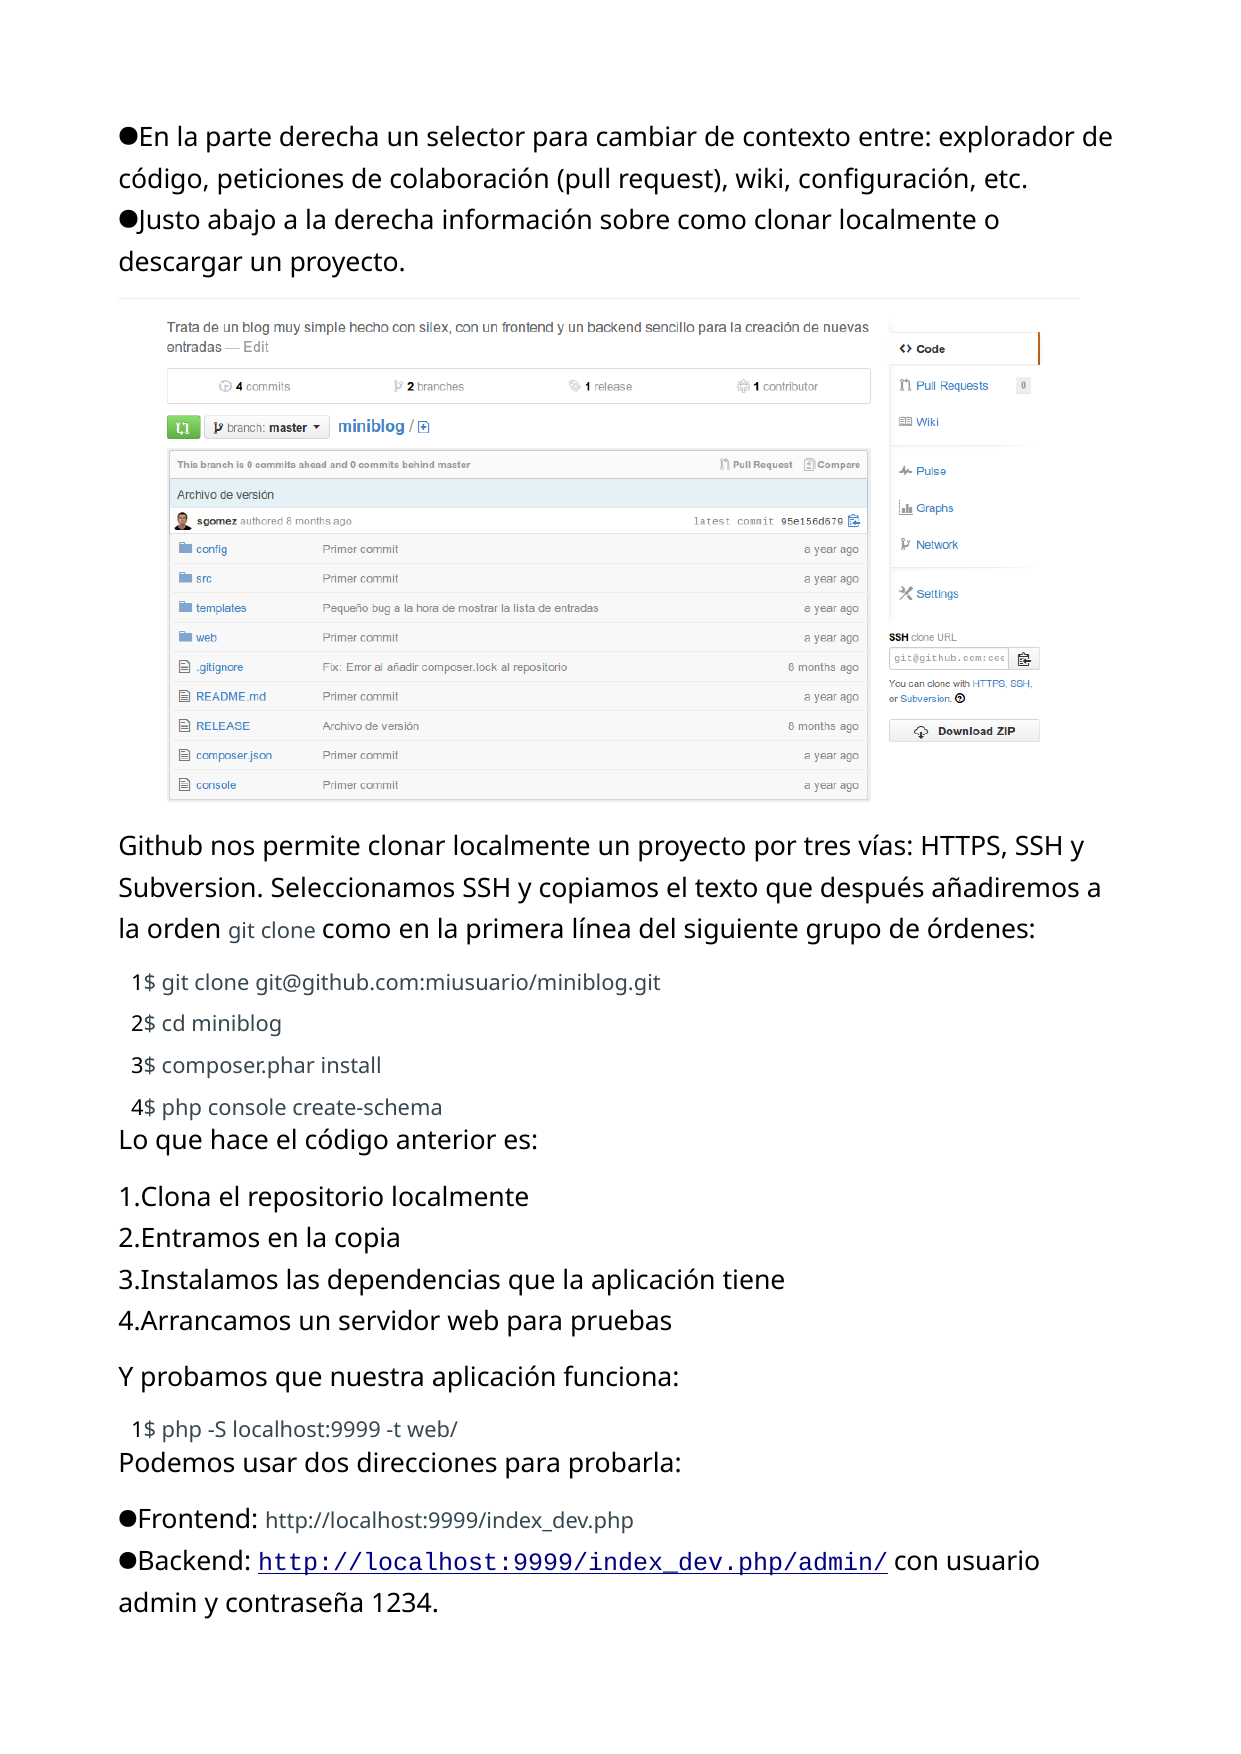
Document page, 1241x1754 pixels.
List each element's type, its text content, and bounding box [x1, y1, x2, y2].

list Entramos en la copia [118, 1219, 1122, 1255]
table_header 1 [118, 1415, 143, 1444]
list Justo abajo a la derecha información sobre como clonar localmente o descargar un proyecto. [118, 201, 1122, 279]
text Y probamos que nuestra aplicación funciona: [118, 1358, 1122, 1394]
list Arrancamos un servidor web para pruebas [118, 1302, 1122, 1338]
table_header 1 2 3 4 [118, 967, 143, 1121]
text Podemos usar dos direcciones para probarla: [118, 1444, 1122, 1480]
list En la parte derecha un selector para cambiar de contexto entre: explorador de código, peticiones de colaboración (pull request), wiki, configuración, etc. [118, 118, 1122, 196]
text Lo que hace el código anterior es: [118, 1121, 1122, 1157]
list Backend: http://localhost:9999/index_dev.php/admin/ con usuario admin y contraseña 1234. [118, 1542, 1122, 1620]
table_header $ php -S localhost:9999 -t web/ [143, 1415, 558, 1444]
list Clona el repositorio localmente [118, 1177, 1122, 1214]
text Github nos permite clonar localmente un proyecto por tres vías: HTTPS, SSH y Subversion. Seleccionamos SSH y copiamos el texto que después añadiremos a la orden git clone como en la primera línea del siguiente grupo de órdenes: [118, 827, 1122, 947]
picture [118, 298, 1080, 809]
list Instalamos las dependencias que la aplicación tiene [118, 1261, 1122, 1297]
table_header $ git clone git@github.com:miusuario/miniblog.git $ cd miniblog $ composer.phar install $ php console create-schema [143, 967, 796, 1121]
list Frontend: http://localhost:9999/index_dev.php [118, 1500, 1122, 1537]
